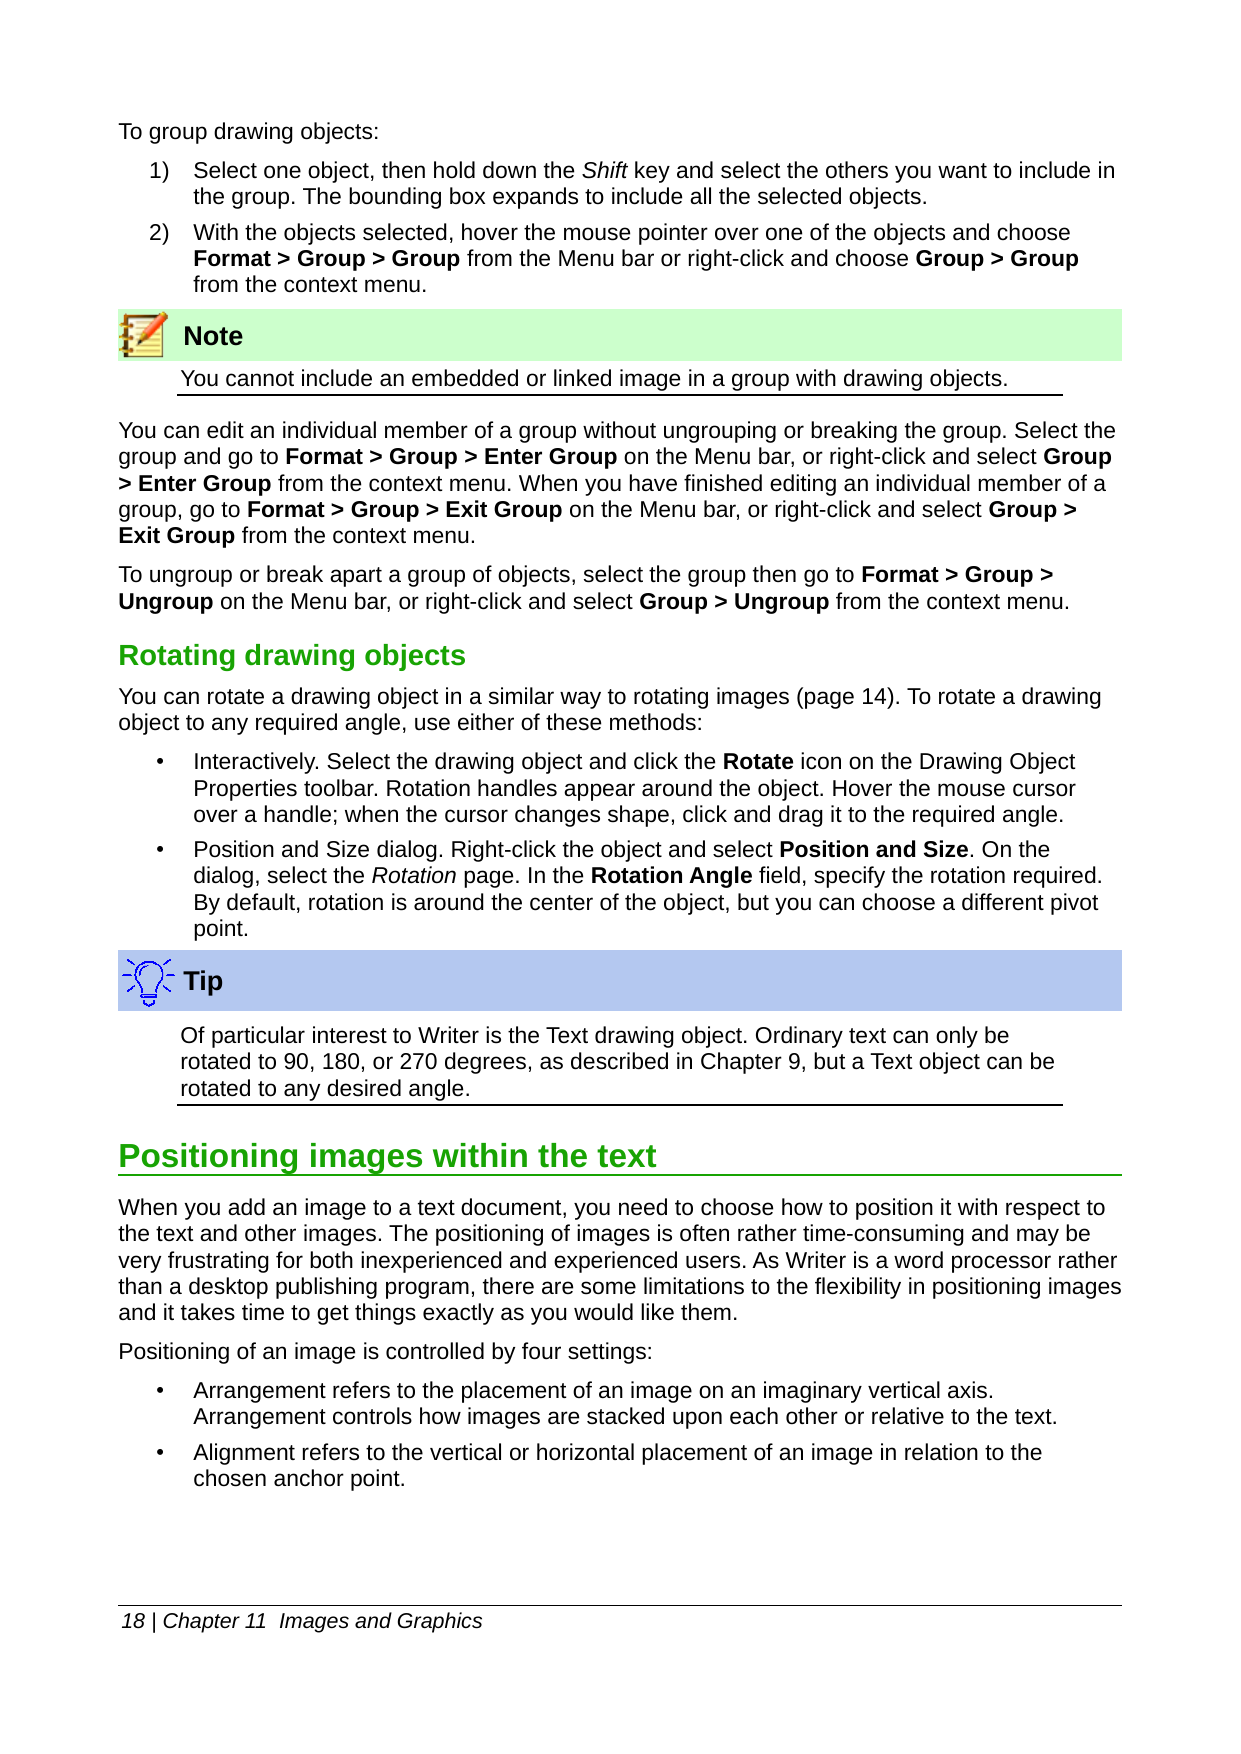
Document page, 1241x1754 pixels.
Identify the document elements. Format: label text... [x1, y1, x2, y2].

text When you add an image to a text document, you need to choose how to position it with respect to the text and other images. The positioning of images is often rather time-consuming and may be very frustrating for both inexperienced and experienced users. As Writer is a word processor rather than a desktop publishing program, there are some limitations to the flexibility in positioning images and it takes time to get things exactly as you would like them. [118, 1194, 1122, 1326]
list Positioning of an image is controlled by four settings: [118, 1338, 1122, 1364]
picture [119, 310, 170, 361]
list Arrangement refers to the placement of an image on an imaginary vertical axis. Arrangement controls how images are stacked upon each other or relative to the text. [156, 1377, 1122, 1430]
picture [119, 951, 179, 1011]
list With the objects selected, hover the mouse pointer over one of the objects and choose Format > Group > Group from the Menu bar or right-click and choose Group > Group from the context menu. [169, 218, 1122, 298]
list Select one object, then hold down the Shift key and select the others you want to include in the group. The bounding box expands to include all the selected objects. [169, 157, 1122, 210]
text To ungroup or break apart a group of objects, select the group then go to Format > Group > Ungroup on the Menu bar, or right-click and select Group > Ungroup from the context menu. [118, 561, 1122, 614]
subtitle Tip [118, 950, 1122, 1011]
text You can rotate a drawing object in a similar way to rotating images (page 14). To rotate a drawing object to any required angle, use either of these methods: [118, 683, 1122, 736]
list To group drawing objects: [118, 118, 1122, 144]
subtitle Note [118, 309, 1122, 361]
text You can edit an individual member of a group without ungrouping or breaking the group. Select the group and go to Format > Group > Enter Group on the Menu bar, or right-click and select Group > Enter Group from the context menu. When you have finished editing an individual member of a group, go to Format > Group > Exit Group on the Menu bar, or right-click and select Group > Exit Group from the context menu. [118, 417, 1122, 549]
subtitle Rotating drawing objects [118, 638, 1122, 671]
list Position and Size dialog. Right-click the object and select Position and Size. On the dialog, select the Rotation page. In the Rotation Angle field, specify the rotation required. By default, rotation is around the center of the object, but you can choose a different pivot point. [156, 836, 1122, 941]
list Alignment refers to the vertical or horizontal placement of an image in relation to the chosen anchor point. [156, 1438, 1122, 1491]
text You cannot include an embedded or linked image in a group with drawing objects. [177, 361, 1063, 394]
list Interactively. Select the drawing object and click the Rotate icon on the Drawing Object Properties toolbar. Rotation handles appear around the object. Hover the mouse cursor over a handle; when the cursor changes shape, click and drag it to the required angle. [156, 748, 1122, 827]
text Of particular interest to Writer is the Text drawing object. Ordinary text can only be rotated to 90, 180, or 270 degrees, as described in Chapter 9, but a Text object can be rotated to any desired angle. [177, 1019, 1063, 1104]
subtitle Positioning images within the text [118, 1136, 1122, 1174]
